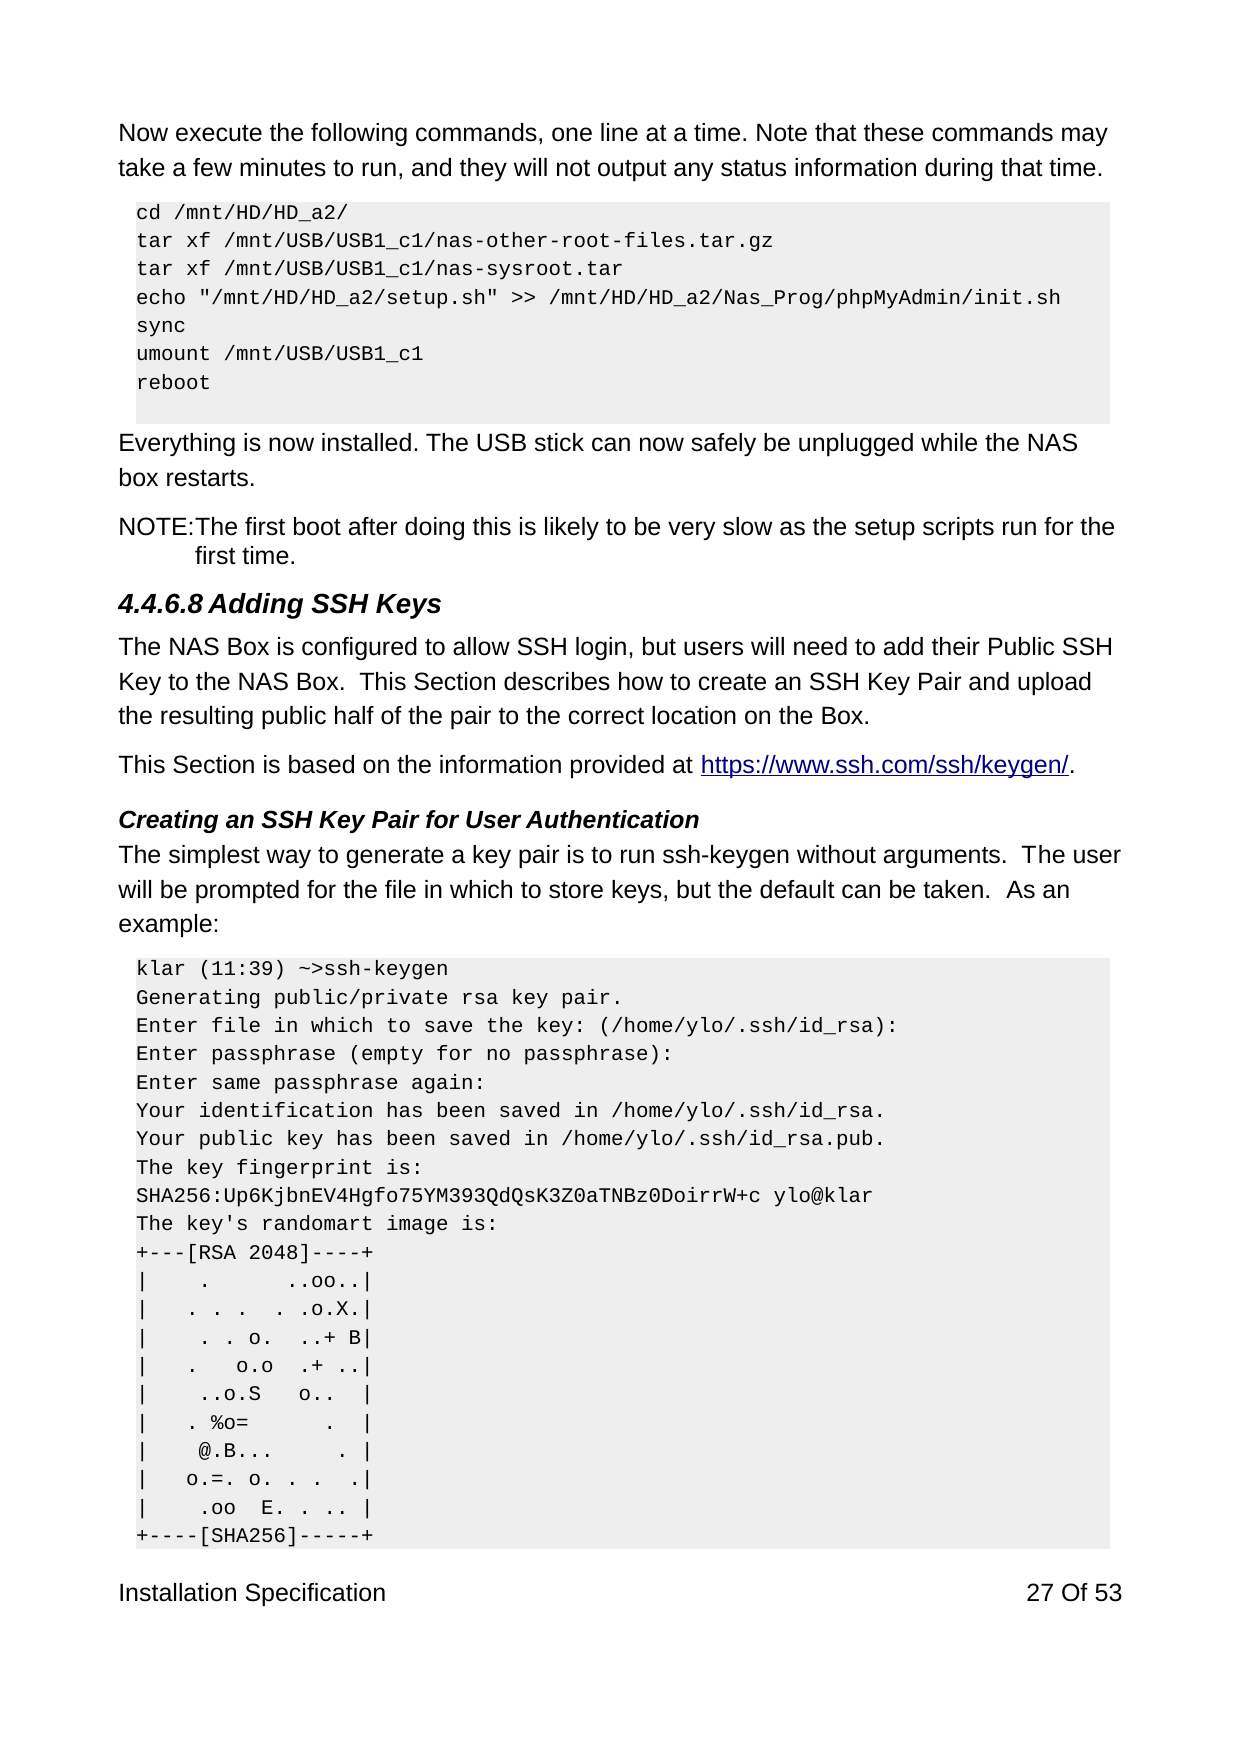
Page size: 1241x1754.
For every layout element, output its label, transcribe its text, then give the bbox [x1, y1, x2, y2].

text | . ..oo..| [136, 1270, 1110, 1294]
text +---[RSA 2048]----+ [136, 1242, 1110, 1265]
text Enter file in which to save the key: (/home/ylo/.ssh/id_rsa): [136, 1015, 1110, 1039]
text reboot [136, 372, 1110, 395]
text | o.=. o. . . .| [136, 1468, 1110, 1492]
text The key's randomart image is: [136, 1213, 1110, 1237]
text tar xf /mnt/USB/USB1_c1/nas-sysroot.tar [136, 258, 1110, 282]
text +----[SHA256]-----+ [136, 1525, 1110, 1549]
text The simplest way to generate a key pair is to run ssh-keygen without arguments. The user will be prompted for the file in which to store keys, but the default can be taken. As an example: [118, 840, 1122, 938]
text echo "/mnt/HD/HD_a2/setup.sh" >> /mnt/HD/HD_a2/Nas_Prog/phpMyAdmin/init.sh [136, 287, 1110, 310]
text NOTE: The first boot after doing this is likely to be very slow as the setup scripts run for the first time. [118, 512, 1122, 569]
text Everything is now installed. The USB stick can now safely be unplugged while the NAS box restarts. [118, 428, 1122, 492]
text | ..o.S o.. | [136, 1383, 1110, 1407]
text Generating public/private rsa key pair. [136, 987, 1110, 1010]
text | . %o= . | [136, 1412, 1110, 1435]
text | @.B... . | [136, 1440, 1110, 1464]
text | . o.o .+ ..| [136, 1355, 1110, 1379]
text Your identification has been saved in /home/ylo/.ssh/id_rsa. [136, 1100, 1110, 1124]
text The key fingerprint is: [136, 1157, 1110, 1180]
text klar (11:39) ~>ssh-keygen [136, 958, 1110, 982]
text Now execute the following commands, one line at a time. Note that these commands may take a few minutes to run, and they will not output any status information during that time. [118, 118, 1122, 181]
text umount /mnt/USB/USB1_c1 [136, 343, 1110, 367]
text SHA256:Up6KjbnEV4Hgfo75YM393QdQsK3Z0aTNBz0DoirrW+c ylo@klar [136, 1185, 1110, 1209]
text Enter same passphrase again: [136, 1072, 1110, 1095]
text | .oo E. . .. | [136, 1497, 1110, 1520]
text cd /mnt/HD/HD_a2/ [136, 202, 1110, 225]
text This Section is based on the information provided at https://www.ssh.com/ssh/keygen/. [118, 750, 1122, 779]
text Enter passphrase (empty for no passphrase): [136, 1043, 1110, 1067]
text | . . o. ..+ B| [136, 1327, 1110, 1350]
text The NAS Box is configured to allow SSH login, but users will need to add their Public SSH Key to the NAS Box. This Section describes how to create an SSH Key Pair and upload the resulting public half of the pair to the correct location on the Box. [118, 632, 1122, 730]
text tar xf /mnt/USB/USB1_c1/nas-other-root-files.tar.gz [136, 230, 1110, 254]
subtitle Creating an SSH Key Pair for User Authentication [118, 806, 1122, 834]
subtitle Adding SSH Keys [118, 588, 1122, 620]
text sync [136, 315, 1110, 339]
text Your public key has been saved in /home/ylo/.ssh/id_rsa.pub. [136, 1128, 1110, 1152]
text | . . . . .o.X.| [136, 1298, 1110, 1322]
